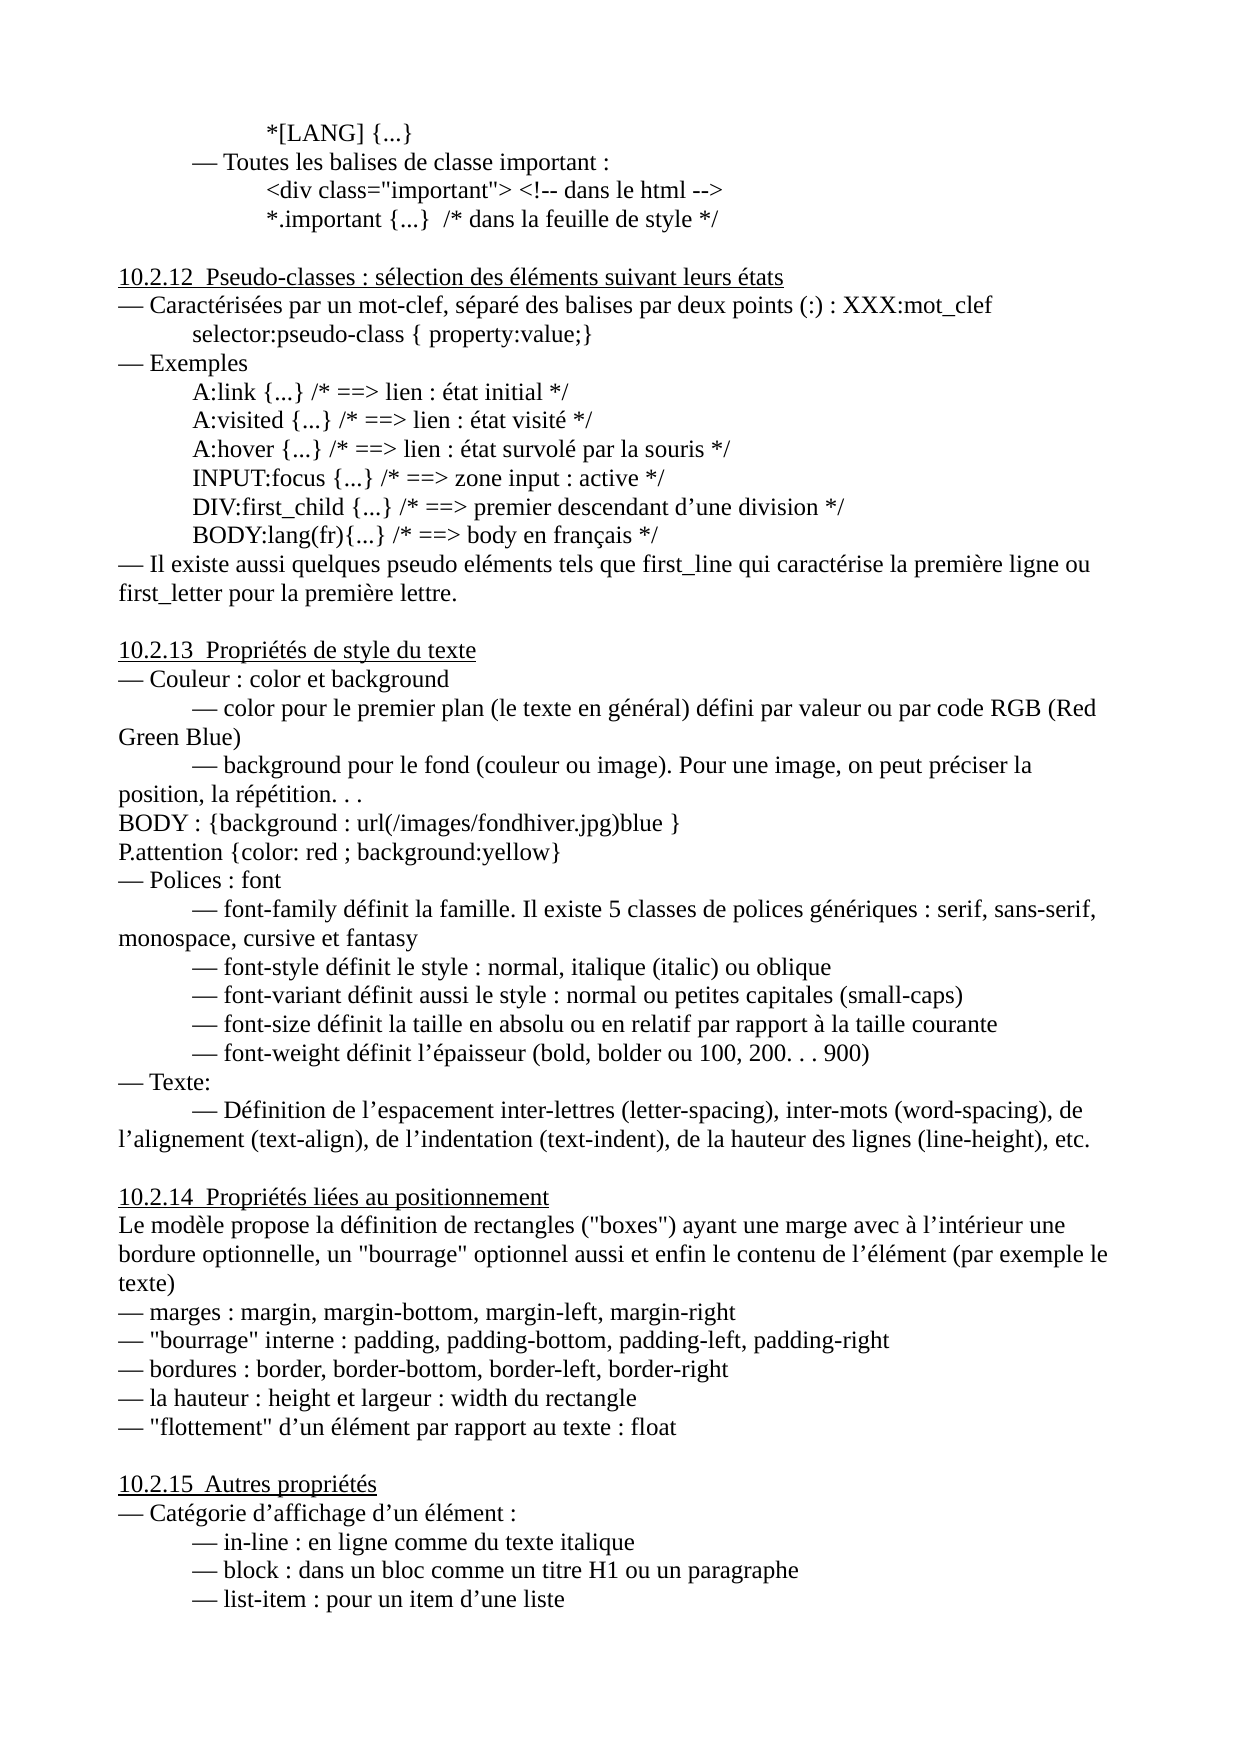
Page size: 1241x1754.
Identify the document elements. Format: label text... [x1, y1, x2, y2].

text 10.2.14 Propriétés liées au positionnement [118, 1182, 1122, 1211]
text — Texte: [118, 1067, 1122, 1096]
text INPUT:focus {...} /* ==> zone input : active */ [118, 463, 1122, 492]
text BODY:lang(fr){...} /* ==> body en français */ [118, 521, 1122, 549]
text — in-line : en ligne comme du texte italique [118, 1527, 1122, 1556]
text — bordures : border, border-bottom, border-left, border-right [118, 1354, 1122, 1383]
text — color pour le premier plan (le texte en général) défini par valeur ou par code RGB (Red Green Blue) [118, 693, 1122, 751]
text — background pour le fond (couleur ou image). Pour une image, on peut préciser la position, la répétition. . . [118, 751, 1122, 808]
text — Catégorie d’affichage d’un élément : [118, 1498, 1122, 1527]
text — Couleur : color et background [118, 664, 1122, 693]
text — font-size définit la taille en absolu ou en relatif par rapport à la taille courante [118, 1009, 1122, 1038]
text — la hauteur : height et largeur : width du rectangle [118, 1383, 1122, 1412]
text DIV:first_child {...} /* ==> premier descendant d’une division */ [118, 492, 1122, 521]
text A:link {...} /* ==> lien : état initial */ [118, 377, 1122, 406]
text — Caractérisées par un mot-clef, séparé des balises par deux points (:) : XXX:mot_clef [118, 291, 1122, 319]
text — Il existe aussi quelques pseudo eléments tels que first_line qui caractérise la première ligne ou first_letter pour la première lettre. [118, 549, 1122, 607]
text — Exemples [118, 348, 1122, 377]
text — marges : margin, margin-bottom, margin-left, margin-right [118, 1297, 1122, 1326]
text — "flottement" d’un élément par rapport au texte : float [118, 1412, 1122, 1441]
text *[LANG] {...} [118, 118, 1122, 147]
text — "bourrage" interne : padding, padding-bottom, padding-left, padding-right [118, 1326, 1122, 1354]
text 10.2.15 Autres propriétés [118, 1469, 1122, 1498]
text — font-family définit la famille. Il existe 5 classes de polices génériques : serif, sans-serif, monospace, cursive et fantasy [118, 894, 1122, 952]
text — font-style définit le style : normal, italique (italic) ou oblique [118, 952, 1122, 981]
text BODY : {background : url(/images/fondhiver.jpg)blue } [118, 808, 1122, 837]
text — Toutes les balises de classe important : [118, 147, 1122, 176]
text Le modèle propose la définition de rectangles ("boxes") ayant une marge avec à l’intérieur une bordure optionnelle, un "bourrage" optionnel aussi et enfin le contenu de l’élément (par exemple le texte) [118, 1211, 1122, 1297]
text — Définition de l’espacement inter-lettres (letter-spacing), inter-mots (word-spacing), de l’alignement (text-align), de l’indentation (text-indent), de la hauteur des lignes (line-height), etc. [118, 1096, 1122, 1153]
text — block : dans un bloc comme un titre H1 ou un paragraphe [118, 1556, 1122, 1584]
text — Polices : font [118, 866, 1122, 894]
text A:hover {...} /* ==> lien : état survolé par la souris */ [118, 434, 1122, 463]
text 10.2.13 Propriétés de style du texte [118, 636, 1122, 664]
text — list-item : pour un item d’une liste [118, 1584, 1122, 1613]
text A:visited {...} /* ==> lien : état visité */ [118, 406, 1122, 434]
text — font-weight définit l’épaisseur (bold, bolder ou 100, 200. . . 900) [118, 1038, 1122, 1067]
text selector:pseudo-class { property:value;} [118, 319, 1122, 348]
text P.attention {color: red ; background:yellow} [118, 837, 1122, 866]
text *.important {...} /* dans la feuille de style */ [118, 204, 1122, 233]
text <div class="important"> <!-- dans le html --> [118, 176, 1122, 204]
text — font-variant définit aussi le style : normal ou petites capitales (small-caps) [118, 981, 1122, 1009]
text 10.2.12 Pseudo-classes : sélection des éléments suivant leurs états [118, 262, 1122, 291]
